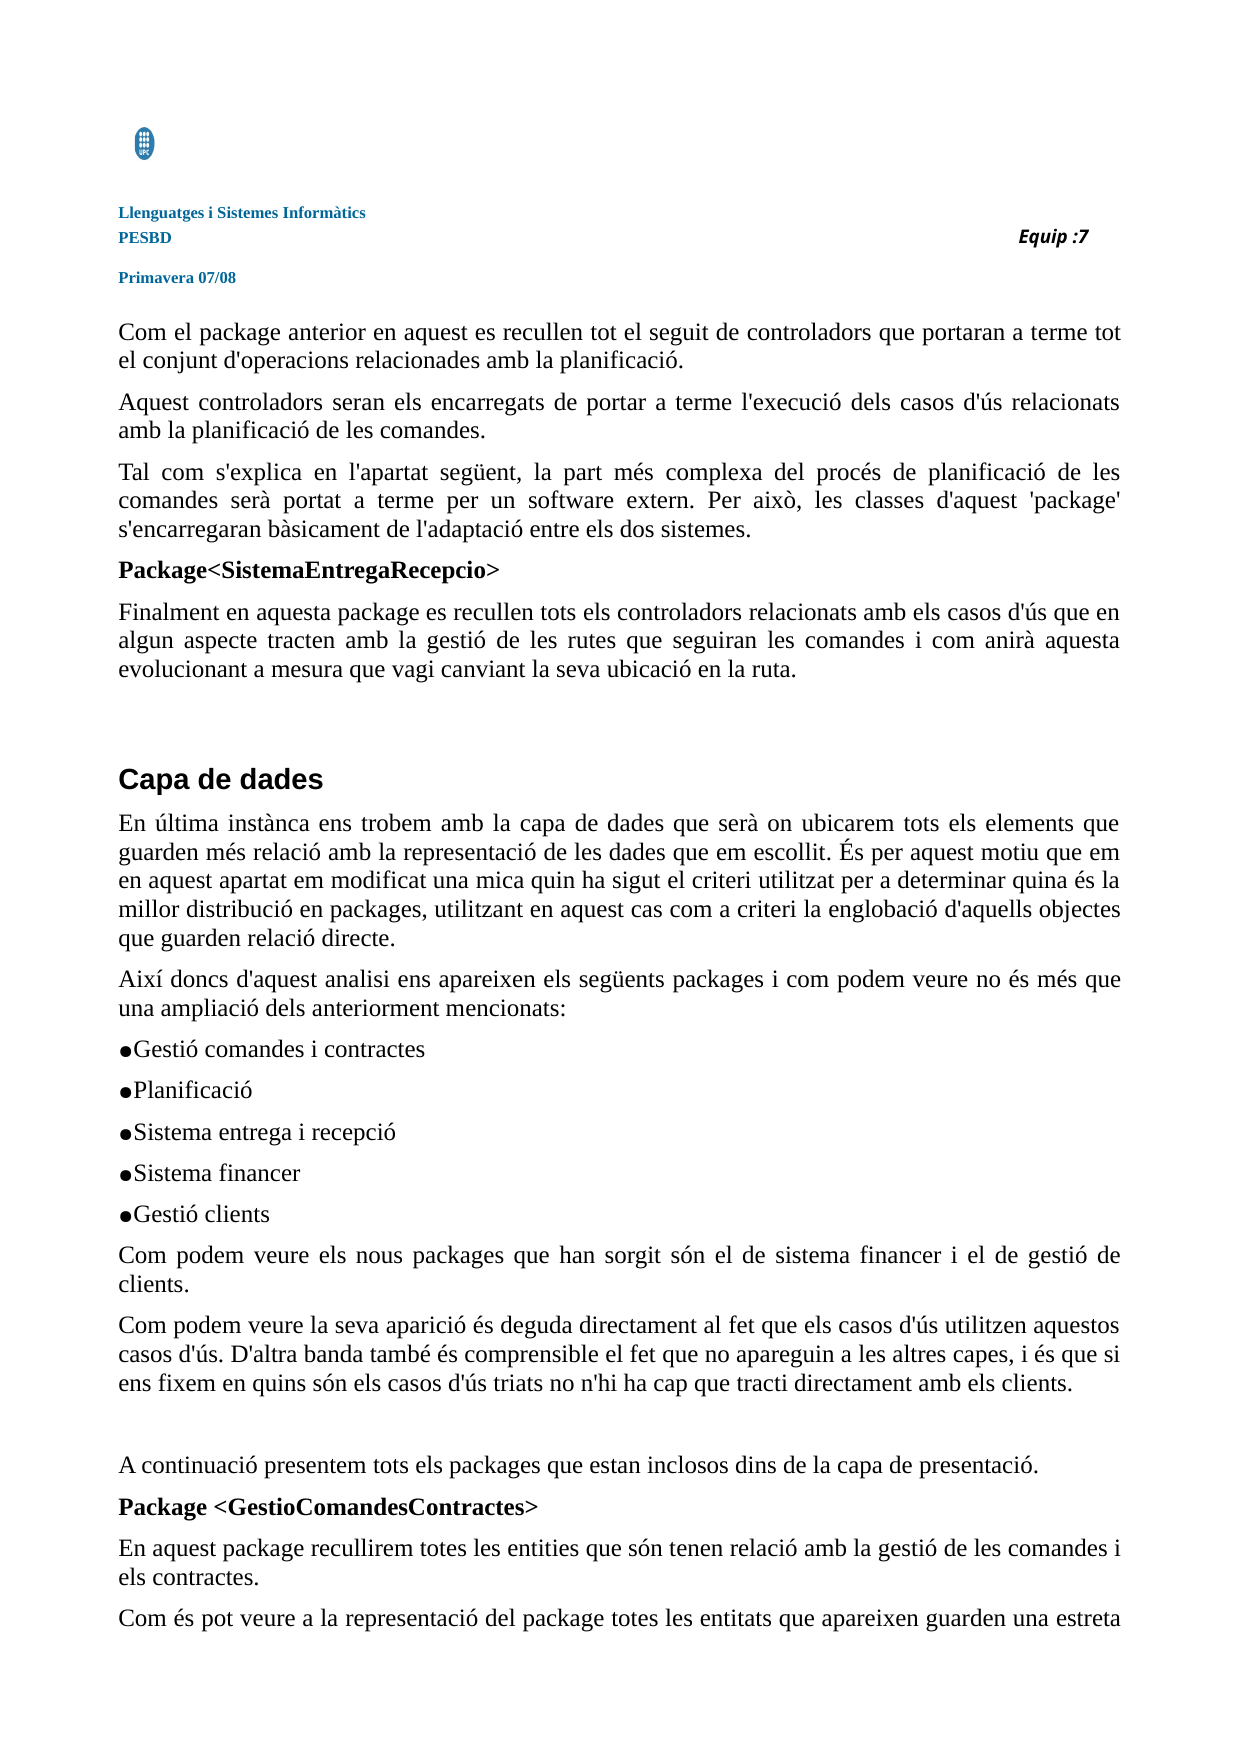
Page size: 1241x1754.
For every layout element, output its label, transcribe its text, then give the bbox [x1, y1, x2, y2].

text Com podem veure la seva aparició és deguda directament al fet que els casos d'ús utilitzen aquestos casos d'ús. D'altra banda també és comprensible el fet que no apareguin a les altres capes, i és que si ens fixem en quins són els casos d'ús triats no n'hi ha cap que tracti directament amb els clients. [118, 1310, 1122, 1397]
text ●Sistema financer [118, 1158, 1122, 1187]
text ●Sistema entrega i recepció [118, 1117, 1122, 1145]
text Com el package anterior en aquest es recullen tot el seguit de controladors que portaran a terme tot el conjunt d'operacions relacionades amb la planificació. [118, 317, 1122, 374]
text ●Gestió comandes i contractes [118, 1034, 1122, 1063]
text Aquest controladors seran els encarregats de portar a terme l'execució dels casos d'ús relacionats amb la planificació de les comandes. [118, 387, 1122, 444]
text ●Planificació [118, 1075, 1122, 1104]
text Package<SistemaEntregaRecepcio> [118, 556, 1122, 584]
text Tal com s'explica en l'apartat següent, la part més complexa del procés de planificació de les comandes serà portat a terme per un software extern. Per això, les classes d'aquest 'package' s'encarregaran bàsicament de l'adaptació entre els dos sistemes. [118, 457, 1122, 543]
text Package <GestioComandesContractes> [118, 1492, 1122, 1520]
text En última instànca ens trobem amb la capa de dades que serà on ubicarem tots els elements que guarden més relació amb la representació de les dades que em escollit. És per aquest motiu que em en aquest apartat em modificat una mica quin ha sigut el criteri utilitzat per a determinar quina és la millor distribució en packages, utilitzant en aquest cas com a criteri la englobació d'aquells objectes que guarden relació directe. [118, 808, 1122, 952]
text A continuació presentem tots els packages que estan inclosos dins de la capa de presentació. [118, 1450, 1122, 1479]
text Així doncs d'aquest analisi ens apareixen els següents packages i com podem veure no és més que una ampliació dels anteriorment mencionats: [118, 964, 1122, 1022]
text Com podem veure els nous packages que han sorgit són el de sistema financer i el de gestió de clients. [118, 1240, 1122, 1298]
subtitle Capa de dades [118, 762, 1122, 795]
text ●Gestió clients [118, 1199, 1122, 1228]
text Finalment en aquesta package es recullen tots els controladors relacionats amb els casos d'ús que en algun aspecte tracten amb la gestió de les rutes que seguiran les comandes i com anirà aquesta evolucionant a mesura que vagi canviant la seva ubicació en la ruta. [118, 597, 1122, 683]
text En aquest package recullirem totes les entities que són tenen relació amb la gestió de les comandes i els contractes. [118, 1533, 1122, 1590]
text Com és pot veure a la representació del package totes les entitats que apareixen guarden una estreta [118, 1603, 1122, 1632]
